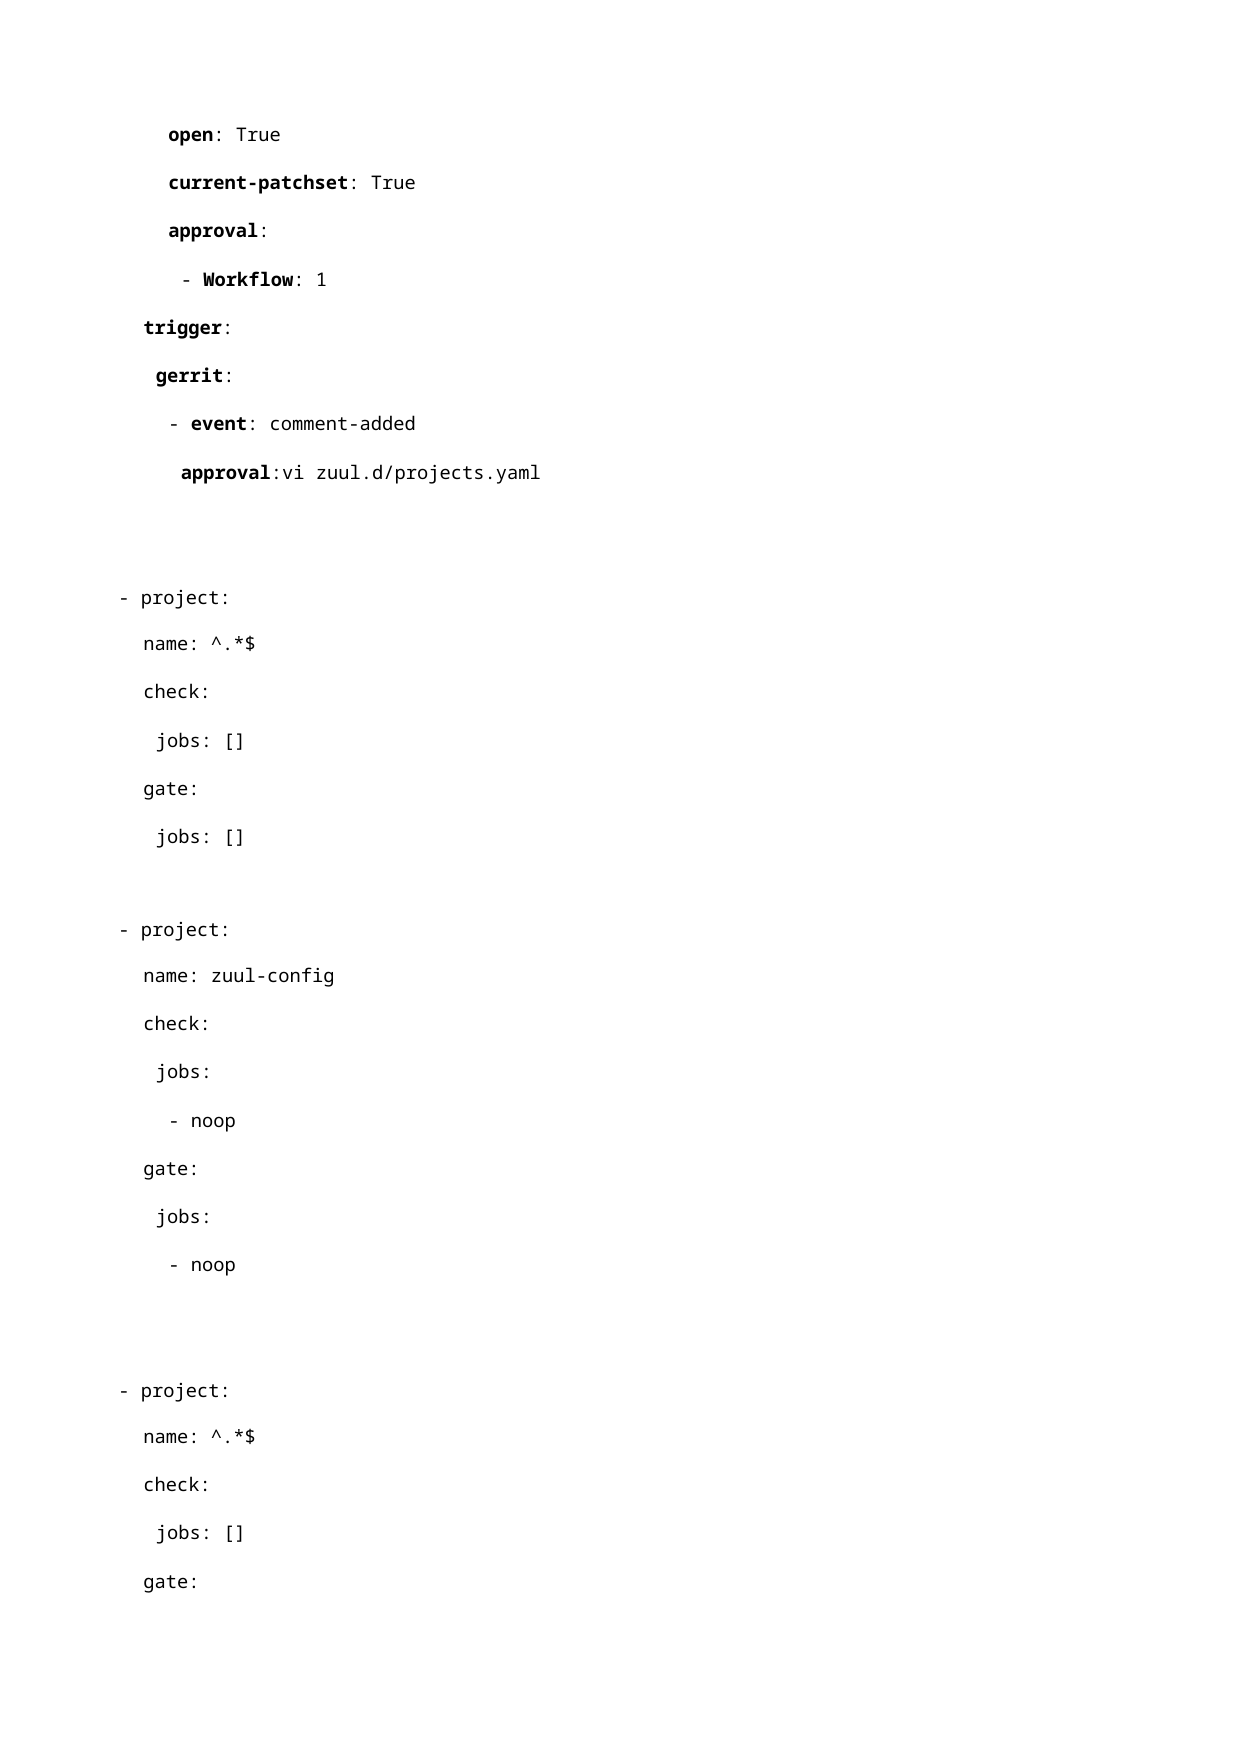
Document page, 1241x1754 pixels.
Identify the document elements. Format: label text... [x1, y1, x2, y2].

text open: True [118, 118, 1122, 147]
text - project: [118, 584, 1122, 610]
text jobs: [118, 1200, 1122, 1229]
text check: [118, 676, 1122, 704]
text trigger: [118, 311, 1122, 340]
text current-patchset: True [118, 166, 1122, 195]
text check: [118, 1007, 1122, 1036]
text check: [118, 1468, 1122, 1497]
text approval: [118, 214, 1122, 243]
text name: ^.*$ [118, 1420, 1122, 1449]
text jobs: [] [118, 820, 1122, 849]
text - noop [118, 1104, 1122, 1132]
text - noop [118, 1248, 1122, 1277]
text - project: [118, 1377, 1122, 1403]
text name: ^.*$ [118, 627, 1122, 656]
text - event: comment-added [118, 407, 1122, 436]
text jobs: [] [118, 1516, 1122, 1545]
text jobs: [118, 1055, 1122, 1084]
text - project: [118, 916, 1122, 942]
text gate: [118, 772, 1122, 801]
text gate: [118, 1152, 1122, 1181]
text gerrit: [118, 359, 1122, 388]
text - Workflow: 1 [118, 263, 1122, 292]
text approval:vi zuul.d/projects.yaml [118, 456, 1122, 484]
text name: zuul-config [118, 959, 1122, 988]
text gate: [118, 1565, 1122, 1593]
text jobs: [] [118, 724, 1122, 753]
